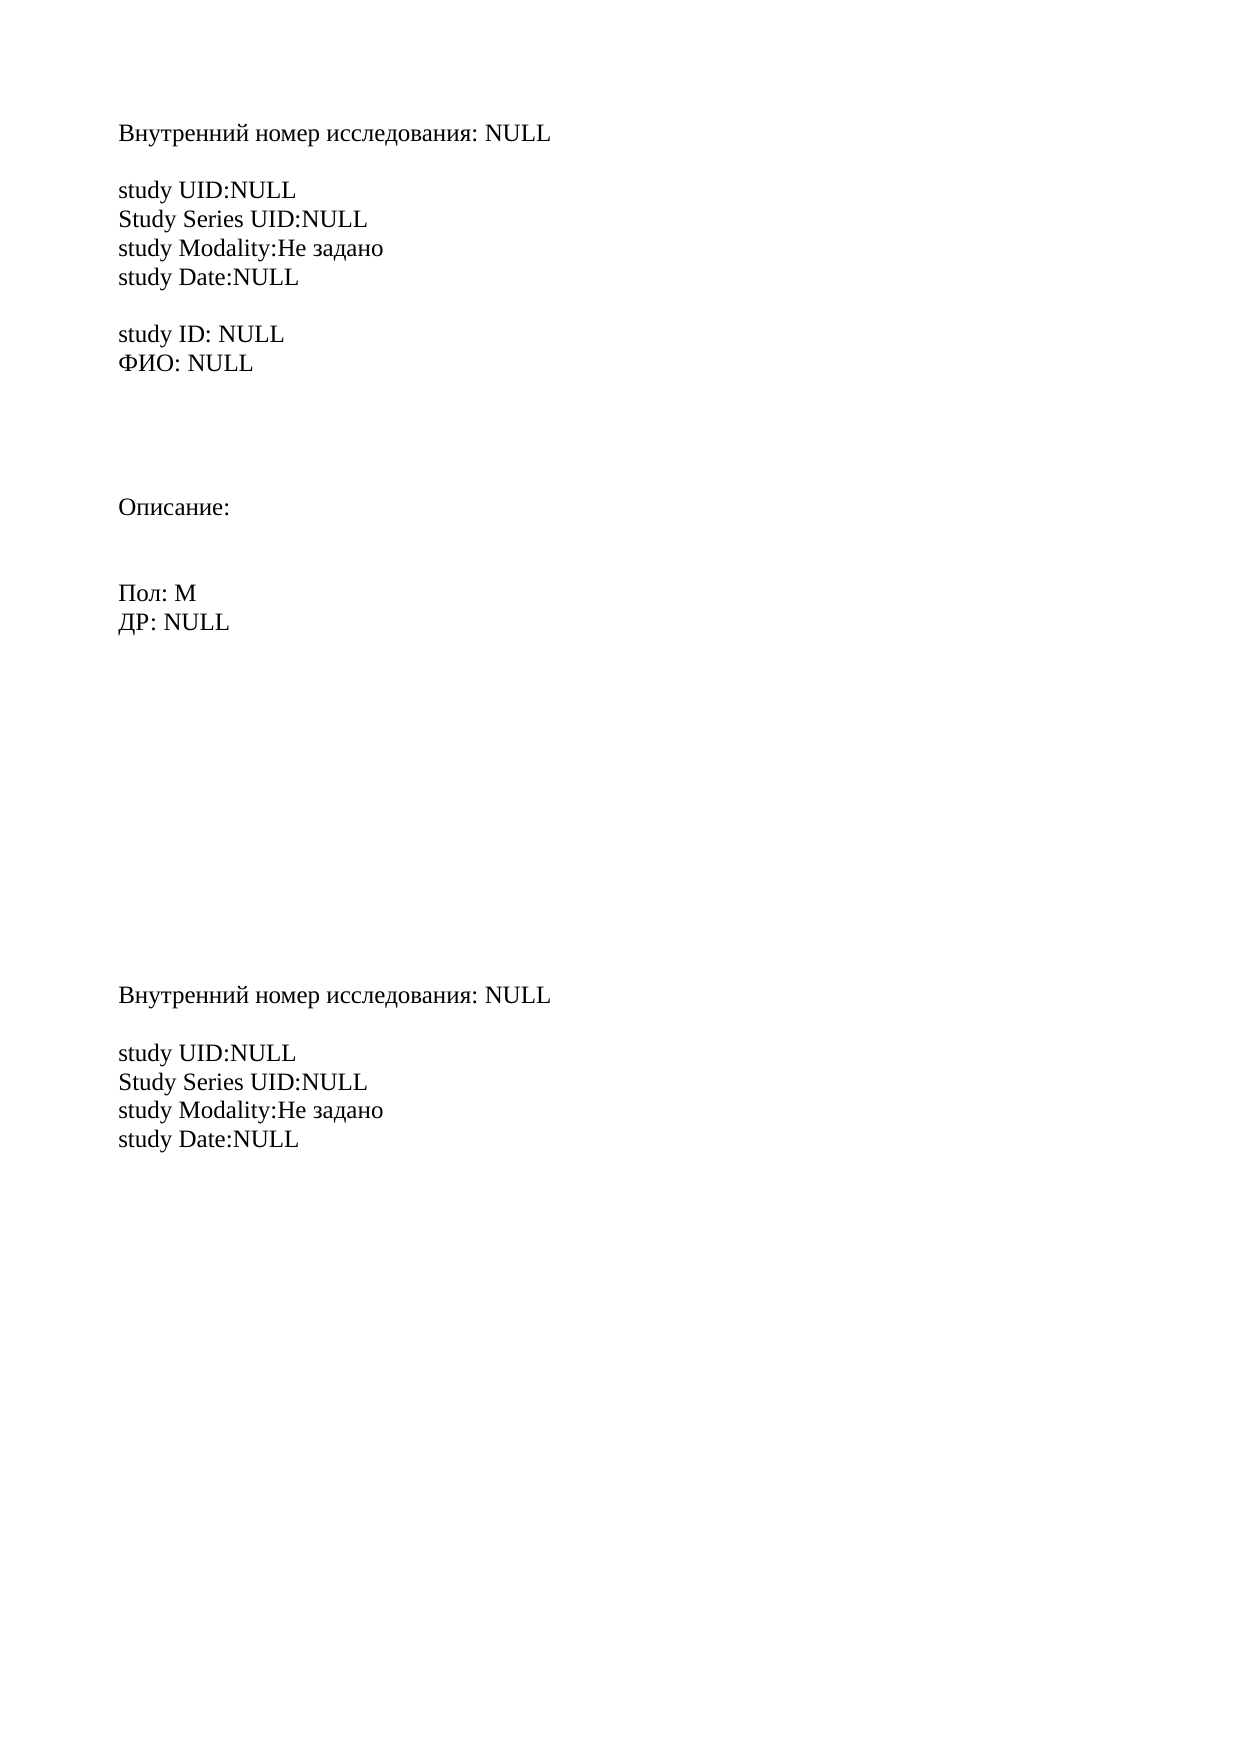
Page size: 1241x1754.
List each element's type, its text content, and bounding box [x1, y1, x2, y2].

text Внутренний номер исследования: NULL [118, 118, 1122, 147]
text Study Series UID:NULL [118, 1067, 1122, 1096]
text study Modality:Не задано [118, 1096, 1122, 1124]
text study UID:NULL [118, 1038, 1122, 1067]
text Описание: [118, 492, 1122, 521]
text ДР: NULL [118, 607, 1122, 636]
text Study Series UID:NULL [118, 204, 1122, 233]
text study Date:NULL [118, 1124, 1122, 1153]
text study ID: NULL [118, 319, 1122, 348]
text study Modality:Не задано [118, 233, 1122, 262]
text ФИО: NULL [118, 348, 1122, 377]
text Внутренний номер исследования: NULL [118, 981, 1122, 1009]
text study Date:NULL [118, 262, 1122, 291]
text study UID:NULL [118, 176, 1122, 204]
text Пол: М [118, 578, 1122, 607]
